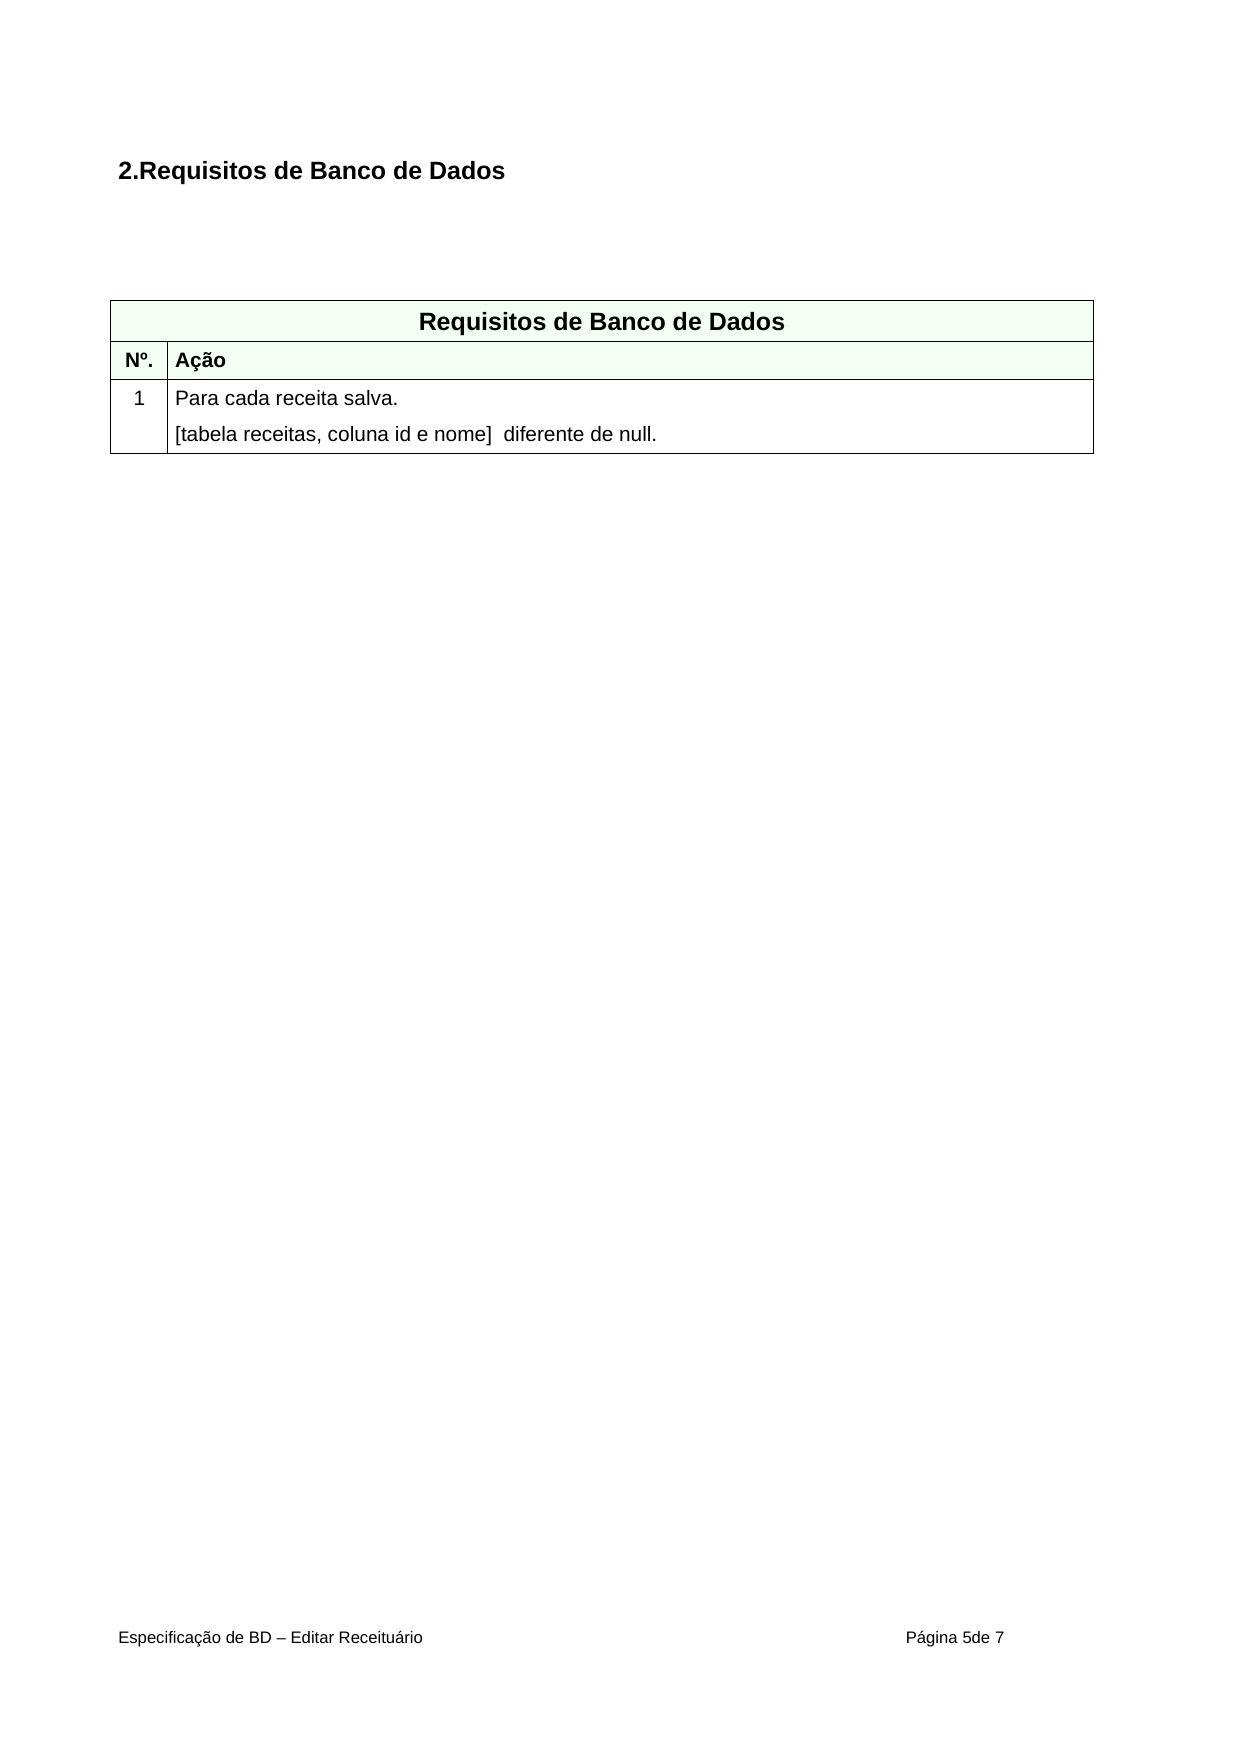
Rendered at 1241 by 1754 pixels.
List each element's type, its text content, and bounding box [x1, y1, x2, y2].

table_cell Para cada receita salva. [tabela receitas, coluna id e nome] diferente de null. [168, 380, 1093, 452]
table_cell 1 [111, 380, 167, 452]
table_header Requisitos de Banco de Dados [111, 301, 1093, 341]
table_cell Ação [168, 342, 1093, 378]
subtitle Requisitos de Banco de Dados [118, 156, 1122, 185]
table_cell Nº. [111, 342, 167, 378]
